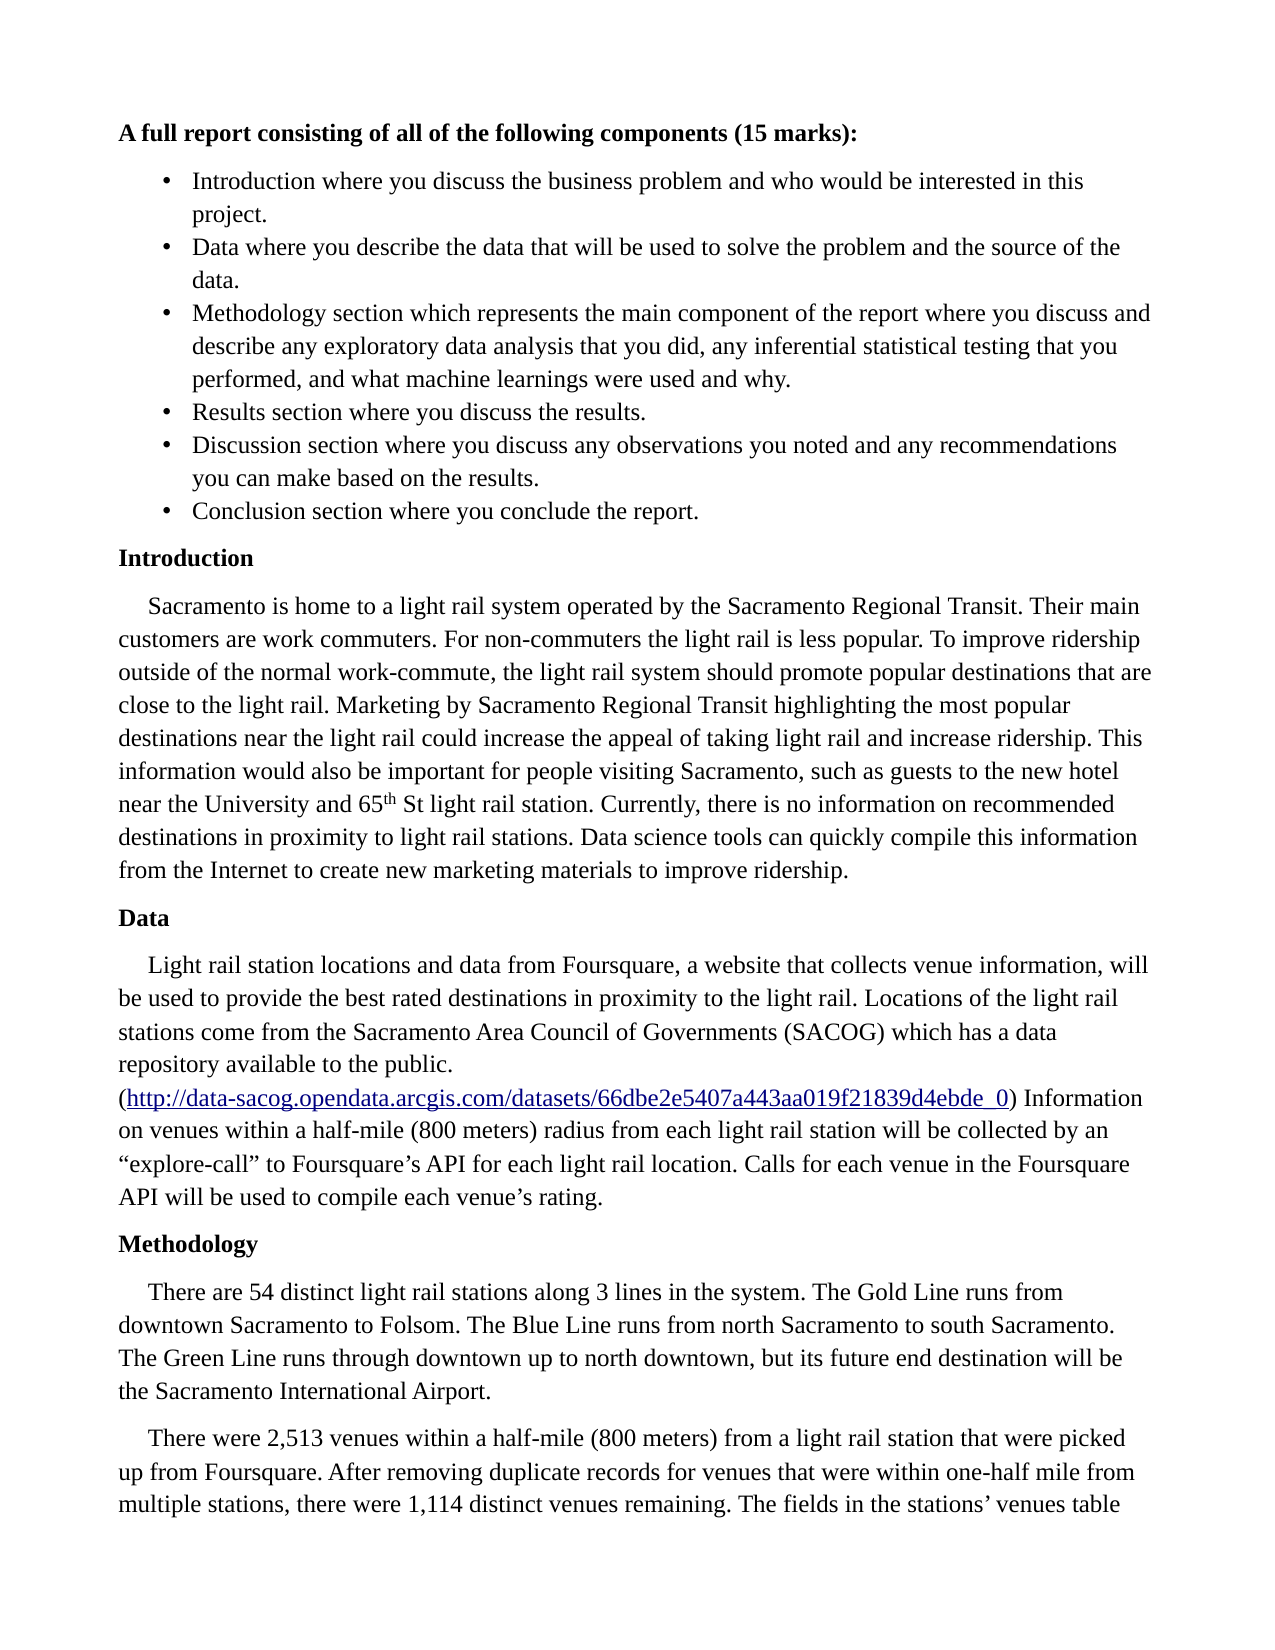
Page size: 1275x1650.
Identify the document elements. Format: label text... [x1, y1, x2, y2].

text Methodology [118, 1229, 1157, 1258]
text Sacramento is home to a light rail system operated by the Sacramento Regional Transit. Their main customers are work commuters. For non-commuters the light rail is less popular. To improve ridership outside of the normal work-commute, the light rail system should promote popular destinations that are close to the light rail. Marketing by Sacramento Regional Transit highlighting the most popular destinations near the light rail could increase the appeal of taking light rail and increase ridership. This information would also be important for people visiting Sacramento, such as guests to the new hotel near the University and 65th St light rail station. Currently, there is no information on recommended destinations in proximity to light rail stations. Data science tools can quickly compile this information from the Internet to create new marketing materials to improve ridership. [118, 591, 1157, 884]
text There are 54 distinct light rail stations along 3 lines in the system. The Gold Line runs from downtown Sacramento to Folsom. The Blue Line runs from north Sacramento to south Sacramento. The Green Line runs through downtown up to north downtown, but its future end destination will be the Sacramento International Airport. [118, 1277, 1157, 1405]
text Data [118, 903, 1157, 932]
list Methodology section which represents the main component of the report where you discuss and describe any exploratory data analysis that you did, any inferential statistical testing that you performed, and what machine learnings were used and why. [162, 298, 1157, 393]
text Introduction [118, 543, 1157, 572]
list Results section where you discuss the results. [162, 397, 1157, 426]
text Light rail station locations and data from Foursquare, a website that collects venue information, will be used to provide the best rated destinations in proximity to the light rail. Locations of the light rail stations come from the Sacramento Area Council of Governments (SACOG) which has a data repository available to the public. (http://data-sacog.opendata.arcgis.com/datasets/66dbe2e5407a443aa019f21839d4ebde_0) Information on venues within a half-mile (800 meters) radius from each light rail station will be collected by an “explore-call” to Foursquare’s API for each light rail location. Calls for each venue in the Foursquare API will be used to compile each venue’s rating. [118, 951, 1157, 1210]
text A full report consisting of all of the following components (15 marks): [118, 118, 1157, 147]
text There were 2,513 venues within a half-mile (800 meters) from a light rail station that were picked up from Foursquare. After removing duplicate records for venues that were within one-half mile from multiple stations, there were 1,114 distinct venues remaining. The fields in the stations’ venues table [118, 1423, 1157, 1518]
list Conclusion section where you conclude the report. [162, 496, 1157, 525]
list Discussion section where you discuss any observations you noted and any recommendations you can make based on the results. [162, 430, 1157, 492]
list Introduction where you discuss the business problem and who would be interested in this project. [162, 166, 1157, 227]
list Data where you describe the data that will be used to solve the problem and the source of the data. [162, 232, 1157, 293]
